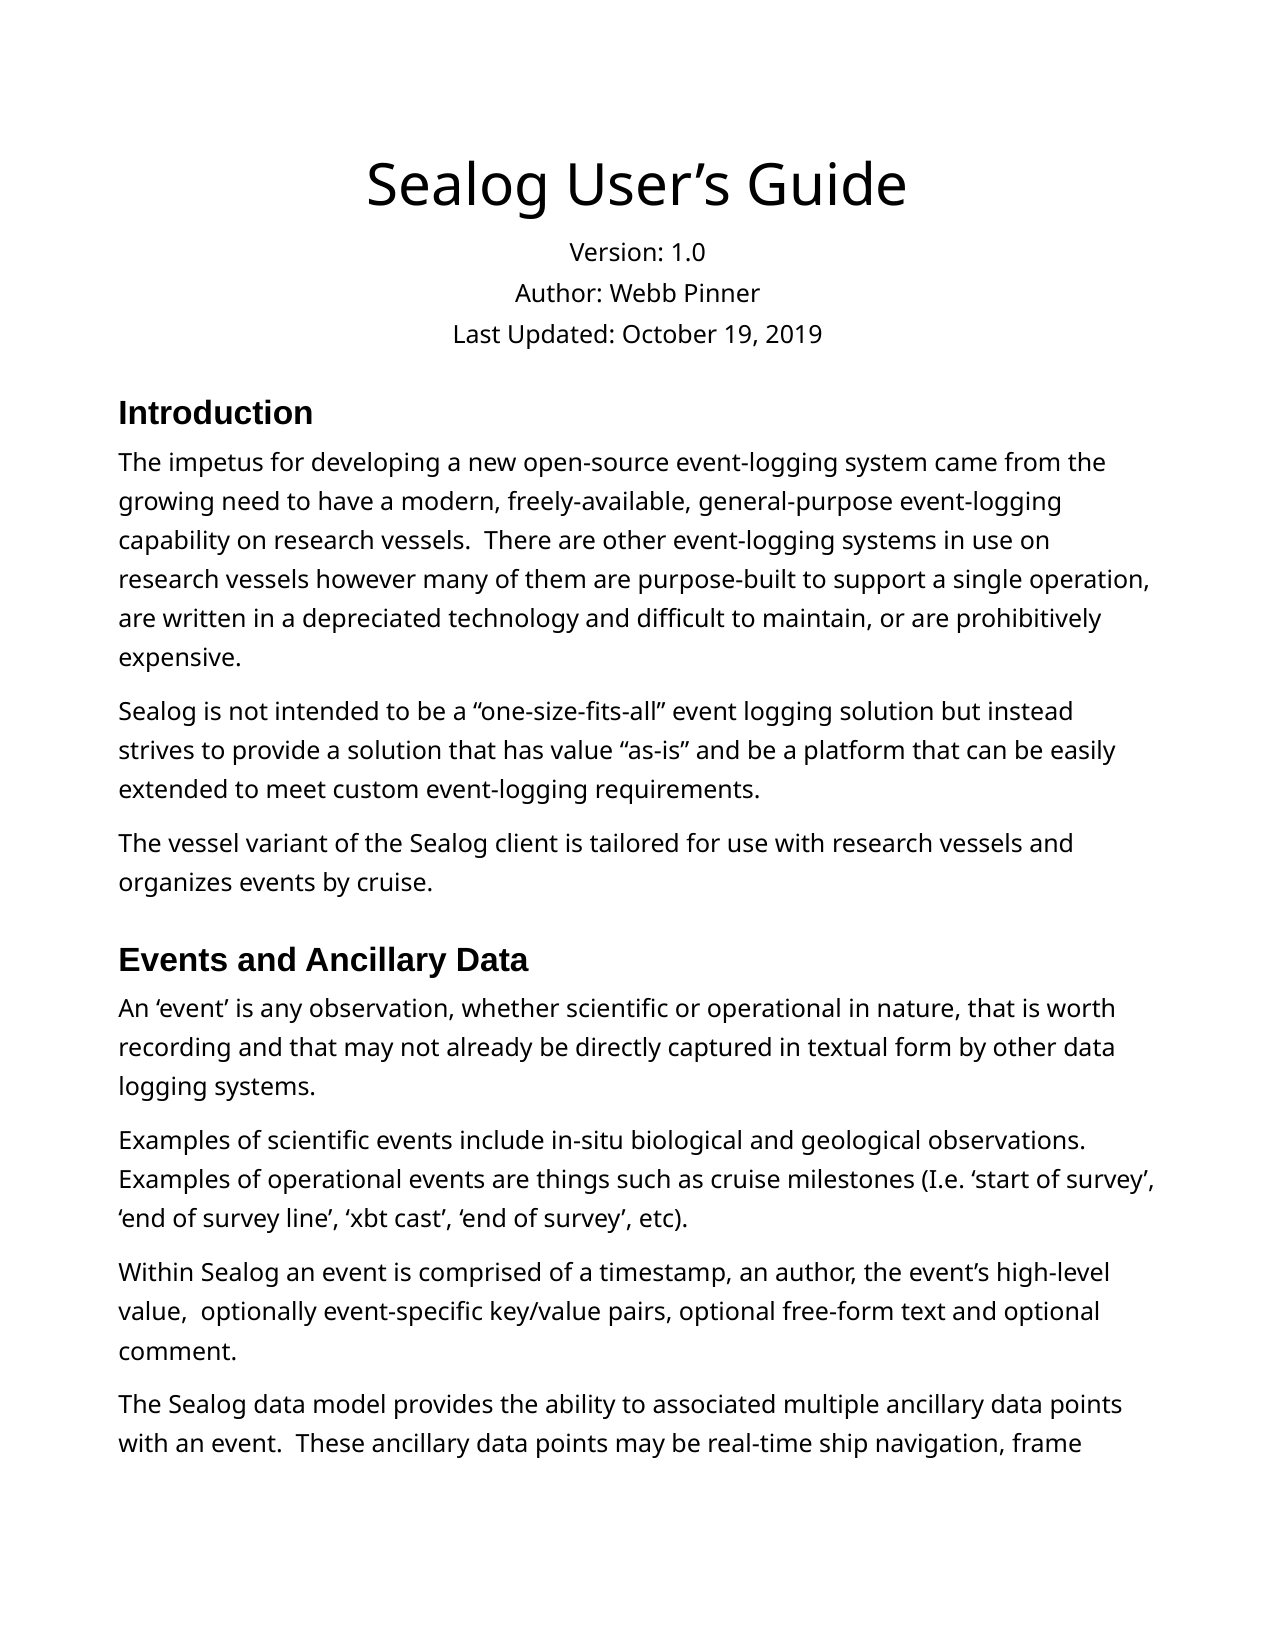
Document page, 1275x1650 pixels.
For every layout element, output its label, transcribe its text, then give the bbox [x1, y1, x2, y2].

text An ‘event’ is any observation, whether scientific or operational in nature, that is worth recording and that may not already be directly captured in textual form by other data logging systems. [118, 991, 1157, 1103]
text The vessel variant of the Sealog client is tailored for use with research vessels and organizes events by cruise. [118, 826, 1157, 899]
text Version: 1.0 Author: Webb Pinner Last Updated: October 19, 2019 [118, 235, 1157, 351]
text Sealog is not intended to be a “one-size-fits-all” event logging solution but instead strives to provide a solution that has value “as-is” and be a platform that can be easily extended to meet custom event-logging requirements. [118, 694, 1157, 806]
text Examples of scientific events include in-situ biological and geological observations. Examples of operational events are things such as cruise milestones (I.e. ‘start of survey’, ‘end of survey line’, ‘xbt cast’, ‘end of survey’, etc). [118, 1123, 1157, 1235]
text The impetus for developing a new open-source event-logging system came from the growing need to have a modern, freely-available, general-purpose event-logging capability on research vessels. There are other event-logging systems in use on research vessels however many of them are purpose-built to support a single operation, are written in a depreciated technology and difficult to maintain, or are prohibitively expensive. [118, 444, 1157, 674]
text Within Sealog an event is comprised of a timestamp, an author, the event’s high-level value, optionally event-specific key/value pairs, optional free-form text and optional comment. [118, 1255, 1157, 1367]
title Sealog User’s Guide [118, 143, 1157, 223]
text The Sealog data model provides the ability to associated multiple ancillary data points with an event. These ancillary data points may be real-time ship navigation, frame [118, 1387, 1157, 1460]
subtitle Events and Ancillary Data [118, 939, 1157, 978]
subtitle Introduction [118, 393, 1157, 432]
